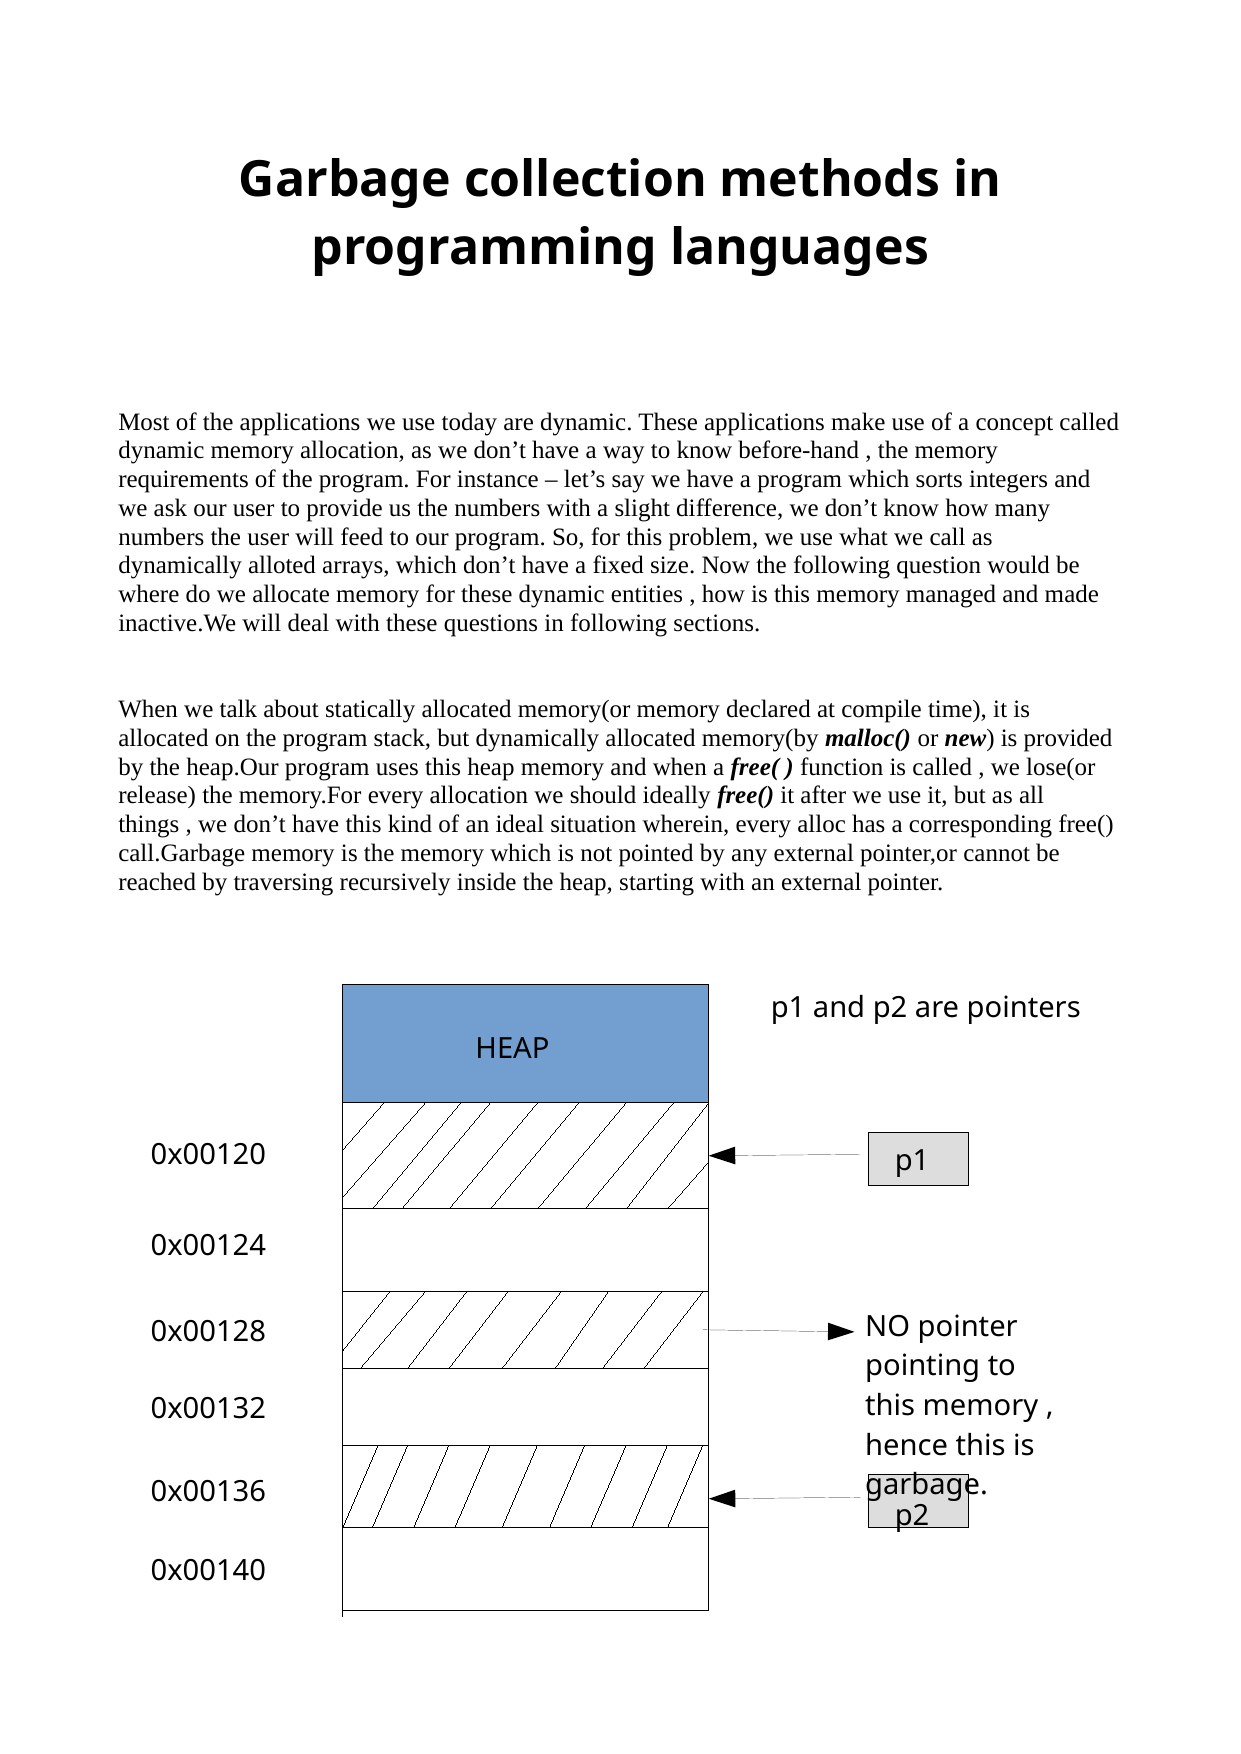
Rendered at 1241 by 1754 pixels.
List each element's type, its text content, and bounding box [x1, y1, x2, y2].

text When we talk about statically allocated memory(or memory declared at compile time), it is allocated on the program stack, but dynamically allocated memory(by malloc() or new) is provided by the heap.Our program uses this heap memory and when a free( ) function is called , we lose(or release) the memory.For every allocation we should ideally free() it after we use it, but as all things , we don’t have this kind of an ideal situation wherein, every alloc has a corresponding free() call.Garbage memory is the memory which is not pointed by any external pointer,or cannot be reached by traversing recursively inside the heap, starting with an external pointer. [118, 694, 1122, 896]
text Most of the applications we use today are dynamic. These applications make use of a concept called dynamic memory allocation, as we don’t have a way to know before-hand , the memory requirements of the program. For instance – let’s say we have a program which sorts integers and we ask our user to provide us the numbers with a slight difference, we don’t know how many numbers the user will feed to our program. So, for this problem, we use what we call as dynamically alloted arrays, which don’t have a fixed size. Now the following question would be where do we allocate memory for these dynamic entities , how is this memory managed and made inactive.We will deal with these questions in following sections. [118, 407, 1122, 637]
title Garbage collection methods in programming languages [118, 143, 1122, 279]
